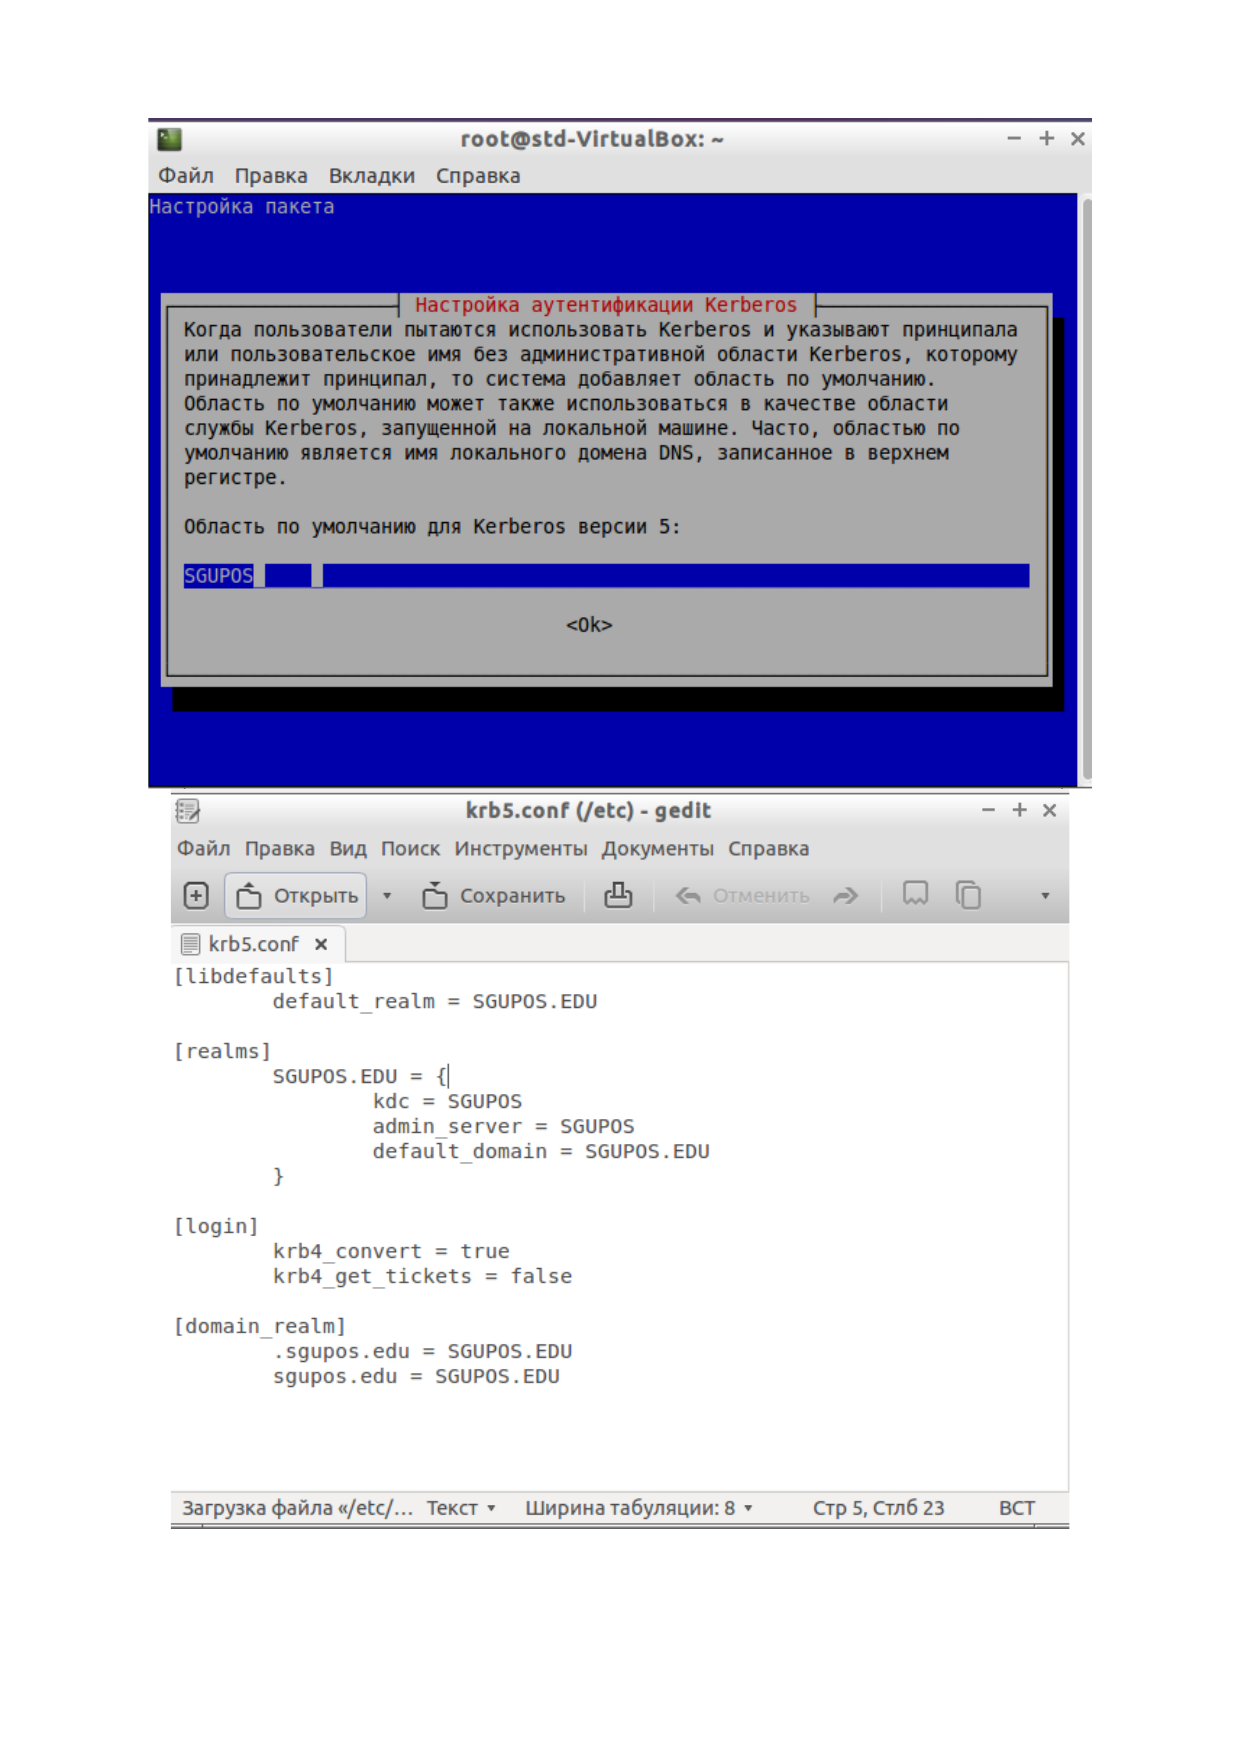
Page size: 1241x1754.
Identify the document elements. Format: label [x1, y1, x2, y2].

picture [148, 118, 1092, 1529]
